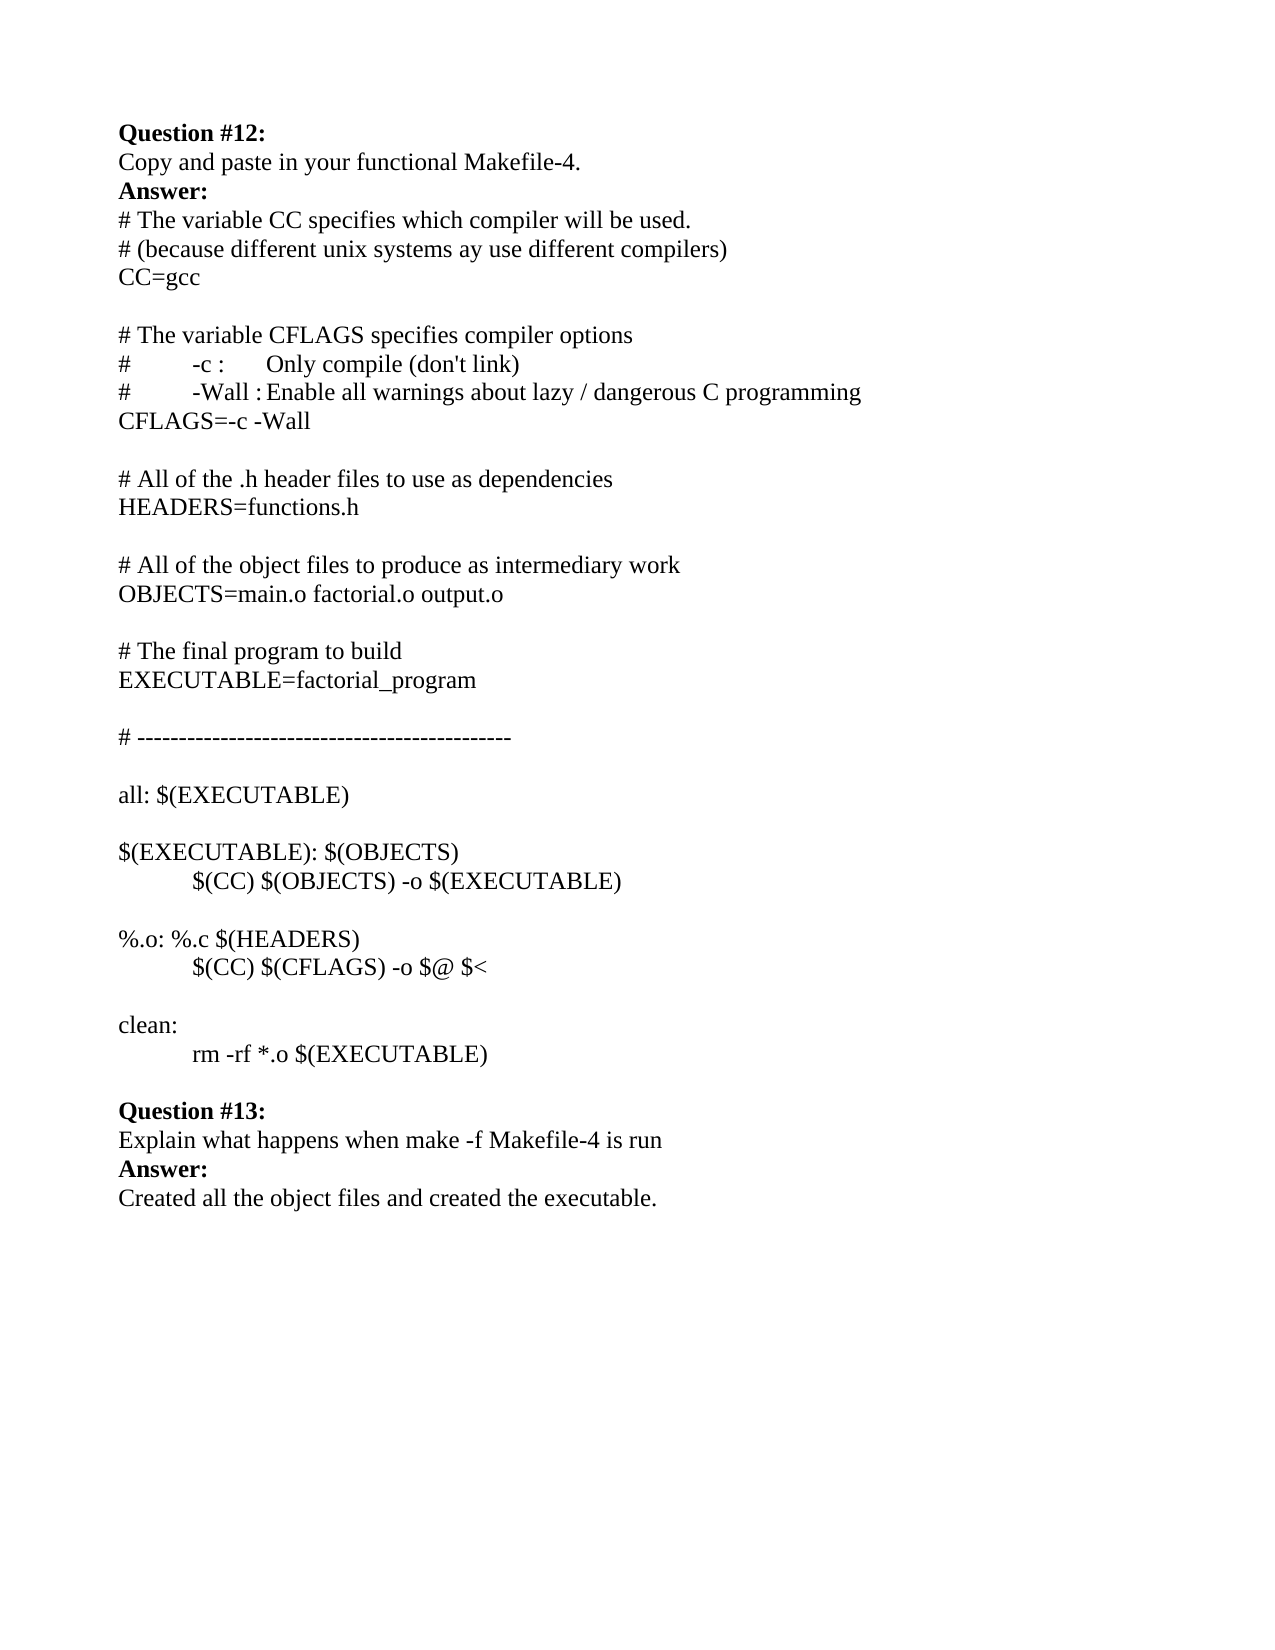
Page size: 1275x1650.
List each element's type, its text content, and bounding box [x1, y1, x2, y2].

text $(CC) $(OBJECTS) -o $(EXECUTABLE) [118, 866, 1157, 895]
text Question #13: [118, 1096, 1157, 1125]
text $(CC) $(CFLAGS) -o $@ $< [118, 952, 1157, 981]
text ﻿Copy and paste in your functional Makefile-4. [118, 147, 1157, 176]
text rm -rf *.o $(EXECUTABLE) [118, 1039, 1157, 1067]
text Answer: [118, 1154, 1157, 1183]
text CC=gcc [118, 262, 1157, 291]
text # All of the .h header files to use as dependencies [118, 464, 1157, 492]
text HEADERS=functions.h [118, 492, 1157, 521]
text $(EXECUTABLE): $(OBJECTS) [118, 837, 1157, 866]
text OBJECTS=main.o factorial.o output.o [118, 579, 1157, 607]
text # --------------------------------------------- [118, 722, 1157, 751]
text ﻿Explain what happens when make -f Makefile-4 is run [118, 1125, 1157, 1154]
text Answer: [118, 176, 1157, 205]
text Question #12: [118, 118, 1157, 147]
text # The variable CC specifies which compiler will be used. [118, 205, 1157, 234]
text %.o: %.c $(HEADERS) [118, 924, 1157, 952]
text clean: [118, 1010, 1157, 1039]
text EXECUTABLE=factorial_program [118, 665, 1157, 694]
text CFLAGS=-c -Wall [118, 406, 1157, 435]
text Created all the object files and created the executable. [118, 1183, 1157, 1212]
text # All of the object files to produce as intermediary work [118, 550, 1157, 579]
text # The final program to build [118, 636, 1157, 665]
text # The variable CFLAGS specifies compiler options [118, 320, 1157, 349]
text all: $(EXECUTABLE) [118, 780, 1157, 809]
text # -c : Only compile (don't link) [118, 349, 1157, 377]
text # (because different unix systems ay use different compilers) [118, 234, 1157, 262]
text # -Wall : Enable all warnings about lazy / dangerous C programming [118, 377, 1157, 406]
